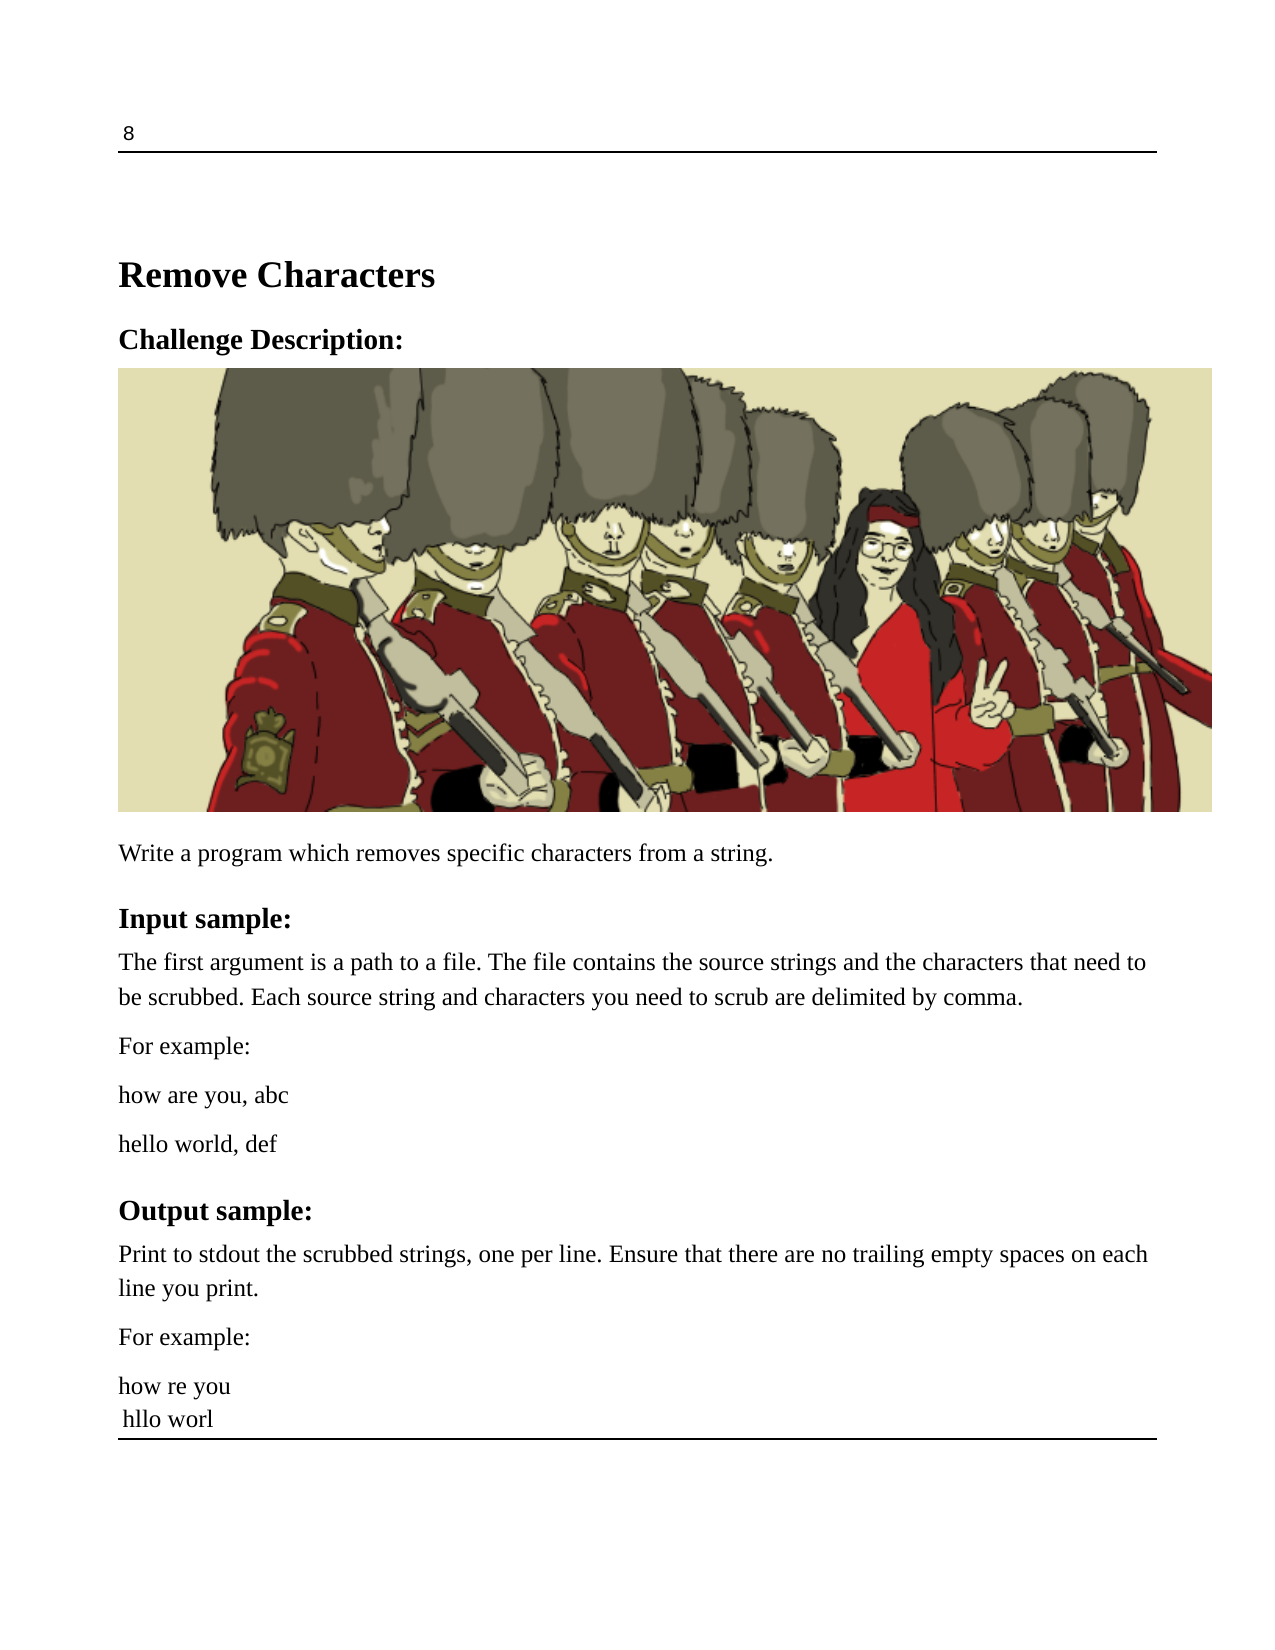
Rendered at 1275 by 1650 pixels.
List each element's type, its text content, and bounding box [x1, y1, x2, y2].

text The first argument is a path to a file. The file contains the source strings and the characters that need to be scrubbed. Each source string and characters you need to scrub are delimited by comma. [118, 947, 1157, 1011]
picture [118, 368, 1212, 812]
text Print to stdout the scrubbed strings, one per line. Ensure that there are no trailing empty spaces on each line you print. [118, 1239, 1157, 1302]
text how re you [118, 1371, 1157, 1400]
subtitle Challenge Description: [118, 322, 1157, 356]
subtitle Input sample: [118, 901, 1157, 935]
text For example: [118, 1031, 1157, 1060]
text hllo worl [118, 1400, 1157, 1438]
text Write a program which removes specific characters from a string. [118, 838, 1157, 866]
text For example: [118, 1322, 1157, 1351]
subtitle Output sample: [118, 1193, 1157, 1226]
text hello world, def [118, 1129, 1157, 1158]
text 8 [118, 118, 1157, 151]
text how are you, abc [118, 1080, 1157, 1109]
subtitle Remove Characters [118, 252, 1157, 295]
